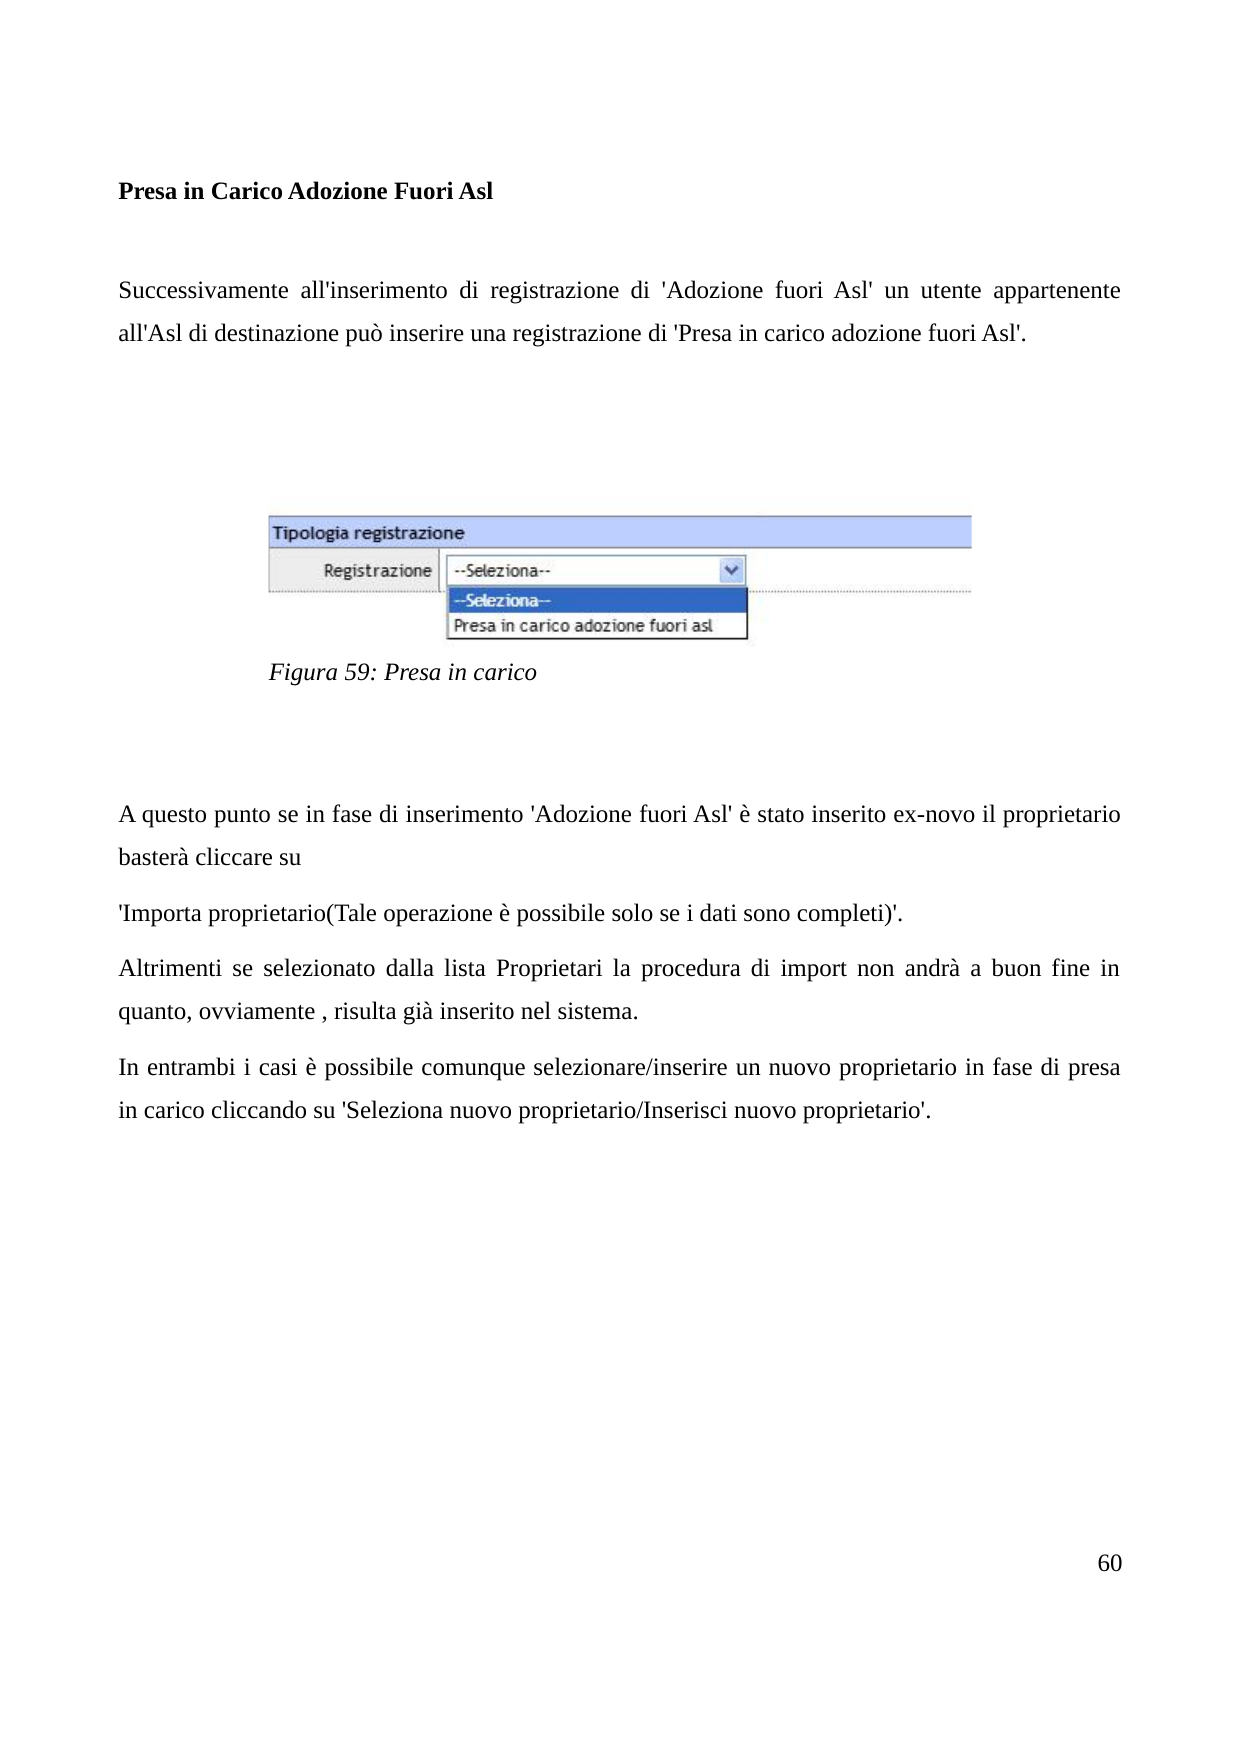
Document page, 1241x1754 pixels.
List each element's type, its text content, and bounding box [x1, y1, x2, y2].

text 'Importa proprietario(Tale operazione è possibile solo se i dati sono completi)'. [118, 898, 1122, 926]
text In entrambi i casi è possibile comunque selezionare/inserire un nuovo proprietario in fase di presa in carico cliccando su 'Seleziona nuovo proprietario/Inserisci nuovo proprietario'. [118, 1052, 1122, 1124]
picture [268, 497, 972, 657]
text Presa in Carico Adozione Fuori Asl [118, 176, 1122, 205]
text A questo punto se in fase di inserimento 'Adozione fuori Asl' è stato inserito ex-novo il proprietario basterà cliccare su [118, 756, 1122, 871]
text Altrimenti se selezionato dalla lista Proprietari la procedura di import non andrà a buon fine in quanto, ovviamente , risulta già inserito nel sistema. [118, 953, 1122, 1025]
text Successivamente all'inserimento di registrazione di 'Adozione fuori Asl' un utente appartenente all'Asl di destinazione può inserire una registrazione di 'Presa in carico adozione fuori Asl'. [118, 232, 1122, 347]
text Figura 59: Presa in carico [268, 657, 972, 686]
